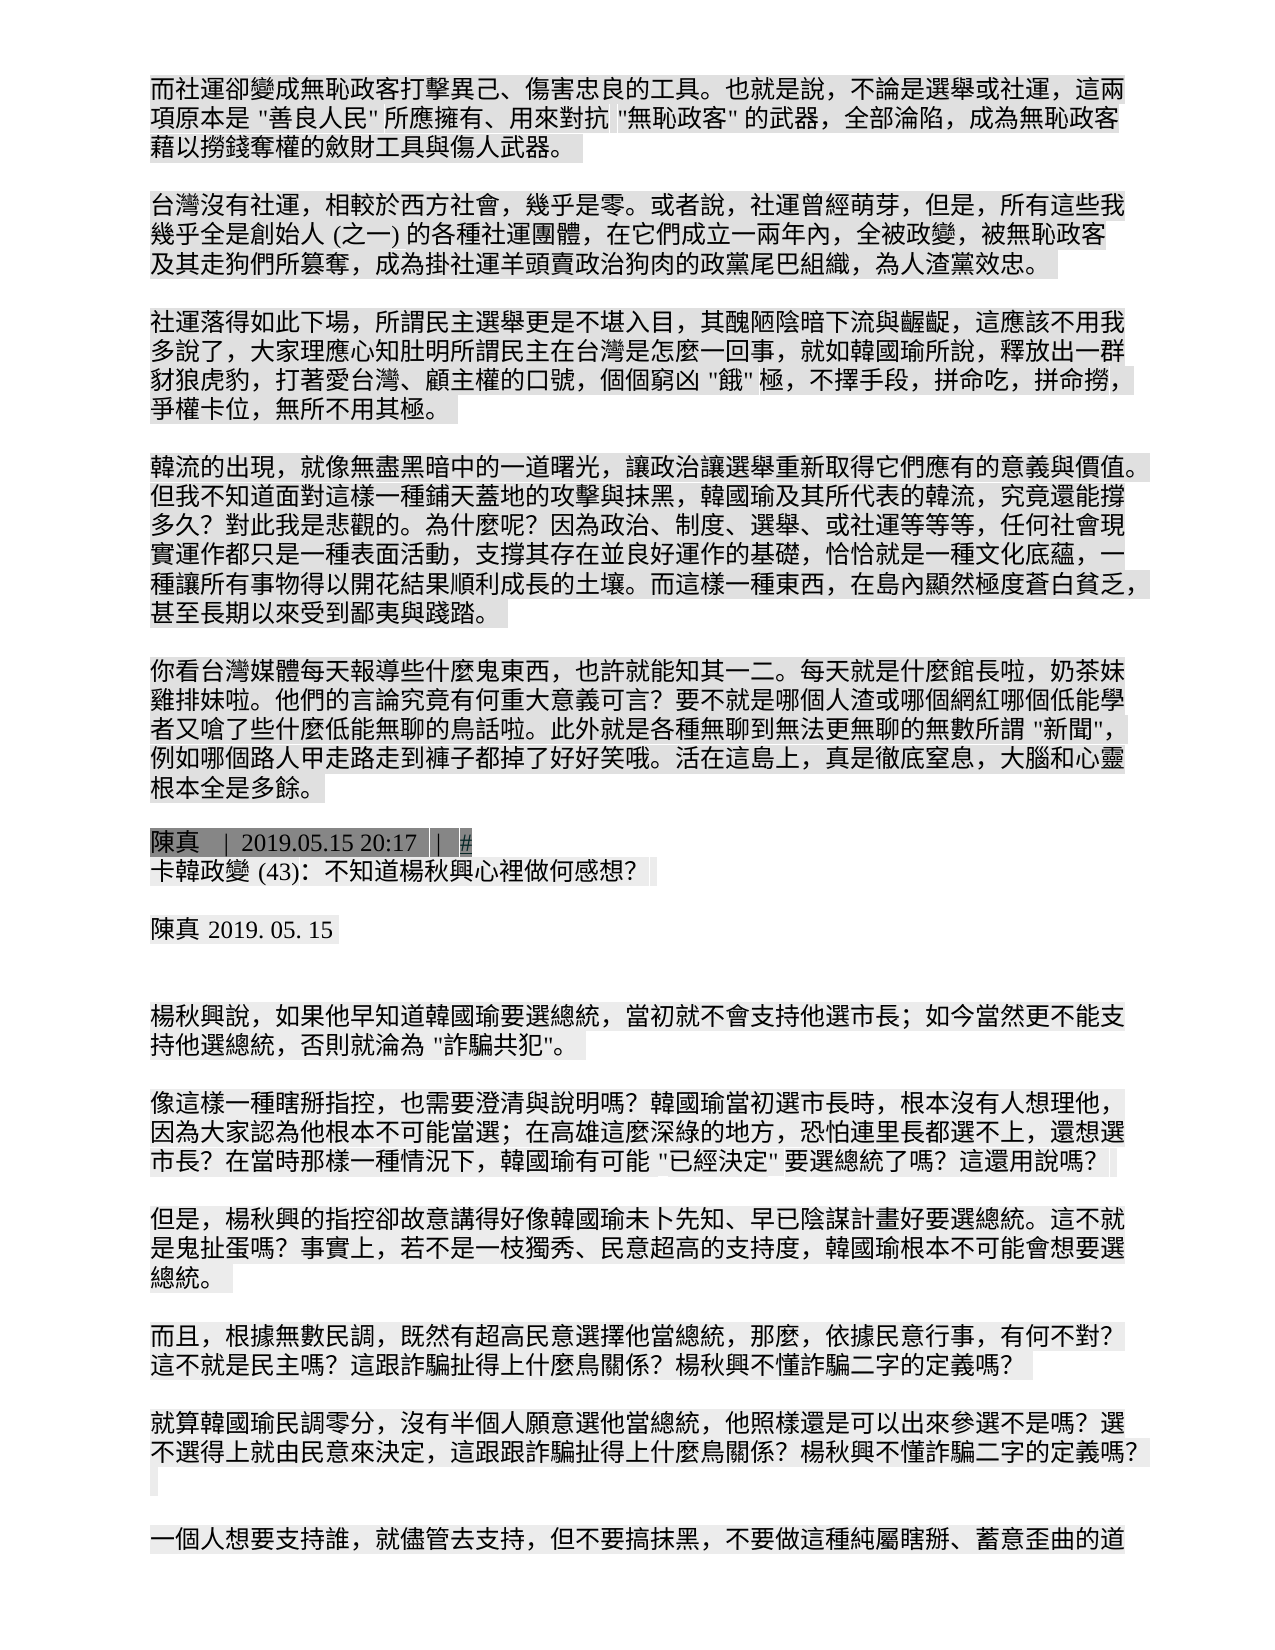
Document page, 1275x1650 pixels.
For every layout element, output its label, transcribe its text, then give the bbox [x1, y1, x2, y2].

text 陳真 | 2019.05.15 20:17 | # [150, 828, 1125, 857]
text 卡韓政變 (44)："我的" 政治 陳真 2019. 05. 16. 最近連平常不關心時事的醫院同事都來問我總統要選誰。我跟她們說，非韓不投。或者說，只要沒有對韓國瑜下毒手或醜化韓流的，我都能接受。其實，除了韓，選其他任何人都沒有意義。看到國民黨這種鬥韓的醜態與陰狠下流，一波又一波，我就覺得應該把韓國瑜跟國民黨分開來看；若韓不選，就應該讓國民黨在總統選舉方面徹底崩盤，一張票也別投給它。若韓要選，那麼，立委方面，友韓者不一定要支持，但是敵韓者則統統應該出局。 從來沒有一位政治人物竟然遭受所有黨派及來四面八方各種勢力的抹黑，也從來沒有一位政治人物像韓擁有這樣的熱情與勤奮，關注一般人的生活。我不是政治菜鳥，而是國內外見多識廣，閱人無數。平常看政治人物講話，我連一秒鐘也不會想看想聽，因為毫無意義，全是放屁，打高空，畫大餅，講蠢話，有口無心，屁話連連，根本就是毫無任何意義的一種噪音。但是，韓國瑜講的片語隻字我都會仔細聆聽，深受感動。連學姊都願意聽，那才真的是神蹟。如果連我這樣一個對於政治人物向來特別感到厭惡的人都會被感動，何況其他人。 島內政治，所謂民主，長期以來始終是掌握在極少數人手中的一種分贓遊戲，惟有韓國瑜的出現，似乎才回到政治應有的本質，簡單說就是 "我的" 政治，終於跟 "我" 有關的一種社會活動，而不再只是極少數人的囊中物與投票遊戲。這也是為什麼韓流會遭到藍綠聯手鋪天蓋地抹黑的原因，因為它很有可能顛覆了既有的利益結構。 消滅韓流，這也是台灣政治史上頭一遭。當真正具有自主性的民意終於出現了，卻竟然反而成為各方政治勢力妖魔化的對象。妖魔化的理由全是鬼扯蛋，什麼 "比較沒有理性"，什麼缺乏包容，x它媽的台灣二、三十年來，綠營支持者及其各種粉絲，做為一種網軍之根本罄竹難書、無日無之的泯滅人性作為，可以說是所謂韓流的一萬億倍之可惡與可怕。不妨回想一下柯文哲當年是如何透過其粉絲徹底抹黑、鬥臭連勝文。綠營長年以來，完全就是強烈推廣這樣一種完全無法無天無惡不作的陰暗暴民政治。 我們不斷歌頌一萬億倍可恨可惡的卑劣行為，說是偉大民意，說是人民神聖的怒吼，卻反而盡全力極度妖魔化事實上非常正面良善且理性溫和的韓流之聲。更何況，那些假韓流之名行為惡之實的所謂韓粉，後來不是一一被抓到全是民進黨支持者所冒充嗎？自導自演，企圖嫁禍韓國瑜，抹黑韓流。 1991年，林義雄剛返台定居時，支持者奉若神明，很多人期望他出來參選。但林義雄當時非常敵視選舉這種東西，他說那些參選的政客，不論藍綠，全是爭權奪利的跳樑小丑，醜陋不堪入目。他當時曾喊出一個口號，叫做 "善良人民對抗無恥政客"。對抗方式就是社會運動。 我對他所描繪的社會意象不太能認同，因為我看到的台灣政治現實始終是 "無恥政客加上無恥人民，傷害極少數忠良"。 後來的演變是：原本敵視且極度不信任所謂民主選舉的林義雄，帶領全黨，充份投入選舉，而社運卻變成無恥政客打擊異己、傷害忠良的工具。也就是說，不論是選舉或社運，這兩項原本是 "善良人民" 所應擁有、用來對抗 "無恥政客" 的武器，全部淪陷，成為無恥政客藉以撈錢奪權的斂財工具與傷人武器。 台灣沒有社運，相較於西方社會，幾乎是零。或者說，社運曾經萌芽，但是，所有這些我幾乎全是創始人 (之一) 的各種社運團體，在它們成立一兩年內，全被政變，被無恥政客及其走狗們所篡奪，成為掛社運羊頭賣政治狗肉的政黨尾巴組織，為人渣黨效忠。 社運落得如此下場，所謂民主選舉更是不堪入目，其醜陋陰暗下流與齷齪，這應該不用我多說了，大家理應心知肚明所謂民主在台灣是怎麼一回事，就如韓國瑜所說，釋放出一群豺狼虎豹，打著愛台灣、顧主權的口號，個個窮凶 "餓" 極，不擇手段，拼命吃，拼命撈，爭權卡位，無所不用其極。 韓流的出現，就像無盡黑暗中的一道曙光，讓政治讓選舉重新取得它們應有的意義與價值。但我不知道面對這樣一種鋪天蓋地的攻擊與抹黑，韓國瑜及其所代表的韓流，究竟還能撐多久？對此我是悲觀的。為什麼呢？因為政治、制度、選舉、或社運等等等，任何社會現實運作都只是一種表面活動，支撐其存在並良好運作的基礎，恰恰就是一種文化底蘊，一種讓所有事物得以開花結果順利成長的土壤。而這樣一種東西，在島內顯然極度蒼白貧乏，甚至長期以來受到鄙夷與踐踏。 你看台灣媒體每天報導些什麼鬼東西，也許就能知其一二。每天就是什麼館長啦，奶茶妹雞排妹啦。他們的言論究竟有何重大意義可言？要不就是哪個人渣或哪個網紅哪個低能學者又嗆了些什麼低能無聊的鳥話啦。此外就是各種無聊到無法更無聊的無數所謂 "新聞"，例如哪個路人甲走路走到褲子都掉了好好笑哦。活在這島上，真是徹底窒息，大腦和心靈根本全是多餘。 [150, 75, 1125, 803]
text 卡韓政變 (43)：不知道楊秋興心裡做何感想？ 陳真 2019. 05. 15 楊秋興說，如果他早知道韓國瑜要選總統，當初就不會支持他選市長；如今當然更不能支持他選總統，否則就淪為 "詐騙共犯"。 像這樣一種瞎掰指控，也需要澄清與說明嗎？韓國瑜當初選市長時，根本沒有人想理他，因為大家認為他根本不可能當選；在高雄這麼深綠的地方，恐怕連里長都選不上，還想選市長？在當時那樣一種情況下，韓國瑜有可能 "已經決定" 要選總統了嗎？這還用說嗎？ 但是，楊秋興的指控卻故意講得好像韓國瑜未卜先知、早已陰謀計畫好要選總統。這不就是鬼扯蛋嗎？事實上，若不是一枝獨秀、民意超高的支持度，韓國瑜根本不可能會想要選總統。 而且，根據無數民調，既然有超高民意選擇他當總統，那麼，依據民意行事，有何不對？這不就是民主嗎？這跟詐騙扯得上什麼鳥關係？楊秋興不懂詐騙二字的定義嗎？ 就算韓國瑜民調零分，沒有半個人願意選他當總統，他照樣還是可以出來參選不是嗎？選不選得上就由民意來決定，這跟跟詐騙扯得上什麼鳥關係？楊秋興不懂詐騙二字的定義嗎？ 一個人想要支持誰，就儘管去支持，但不要搞抹黑，不要做這種純屬瞎掰、蓄意歪曲的道德指控，不要把一種與道德扯不上絲毫關係的東西硬是要扭曲成一種人格污點。如果這就叫做詐騙集團，那麼，楊秋興自己更是詐騙集團。套用其指控邏輯如下： "三十幾年前，因為戴振耀的介紹，剛認識楊秋興時，我以為秋興跟我一樣，矢志當一個忠誠的反對者，忠於人民，忠於良善，忠於真理，不求聞達，不計毀譽，不謀權位功名，不顧一己安危，反對欺壓剝削，反對貪婪腐敗，反對謊言操弄，反對權貴政治，矢志不忘弱勢者。我要是早知道楊秋興老早就志在依附權貴，掠奪功名，我根本不可能還介紹他認識許多同學、朋友和同志，害我成為政治詐騙的共犯。" 我若這樣講話，不知道秋興心裡做何感想？ 楊秋興大我七、八歲，我剛上大學時，他已經在工作。我一上大學就成為黨外人士，無役不與，但是楊秋興卻是一上大學就趕緊加入萬惡的國民黨，而且忽藍忽綠，多次進出國、民兩黨，不斷背棄各種理想與承諾。如果這不是政治詐騙集團，什麼是詐騙集團？ 我若這樣講話，不知道秋興心裡做何感想？ 不過，我更想譴責的是秋興背後那個人，叫做郭台銘，他才是這一切政治操弄與抹黑的主使者。 若要說詐騙集團，郭台銘當之無愧。長年以來，他藍綠兩邊押寶。生意人在商言商，無可厚非。但是，即便是在生意上，依楊秋興的邏輯，郭台銘仍然還是一貫搞詐騙。 比方說，2016年6月，鴻海董事長郭台銘在股東會上宣誓，鴻海股價不上兩百元，他絕不退休，於是騙了一堆散戶趕緊跳進去大買鴻海，結果全數套牢。 不久之前，也就是去年 (2018年)六月， 一樣是在股東會上，郭台銘說鴻海正處於轉型期，公司發展至關重要，並再度揚言，鴻海股價不上兩百元絕不退休，"至少五年內絕不會退休"。他媽的，結果話一說完才沒幾個月，他竟然馬上開始布局，準備選總統。 郭台銘一再發誓，承諾股東說，鴻海股價不上兩百元絕不退休，這下恐怕又再度騙了更多人買鴻海股票，結果股價持續一落千丈。去年十月，甚至還減資兩成。目前股價連八十元都不到，如果扣掉減資，真正股價只有六十幾元，離兩百元打三折都還不到，但郭台銘卻已經不當董事長了，準備當總統，害慘一堆散戶。幾年來一再信誓旦旦的承諾，當成放屁。 依楊秋興的邏輯，這不但是詐欺，而且是詐欺加三級，理當司法介入，進行偵辦才對。 比方說，在鴻海股價最低點時，郭台銘一連買了將近20億，買完之後，宣佈參選，隔天漲停板，波段漲幅至少三成，大賺好幾億。請問股票是可以這樣買的嗎？這樣合法嗎？合乎道德原則嗎？自己知道何時會漲，於是就自己先買，然後宣佈選總統；自己明知是波段高點，卻跟散戶保證說股價將會超過兩百元，騙大家進來買股票。 以上這類指控，不是我的風格，我沒有那麼低級，我不會用那樣瑣碎的角度評價人事物，畢竟有些承諾做不做得到很難說，只要不是出於惡意詐欺，都不該視為重大道德問題。 因此，倘若像韓國瑜選總統這樣一個連道德問題都根本稱不上的事情，都硬要瞎掰抹黑成一種人格污點，那麼，依此邏輯，郭台銘及其輔選大將楊秋興長年以來之所作所為，更是應該遭受千百倍以上的道德譴責才對。 我一直記得，28年前，我媽媽過世時，告別式是在清晨六點多舉行。那天凌晨，我赫然發現，楊秋興和戴振耀竟然遠從高雄縣跑來台南，兩人就在路邊車內睡覺等天亮，等著時辰一到，給我媽上香鞠躬。 我不認識韓國瑜，卻熟識楊秋興。秋興於我個人，更是有著這樣一種私人恩情，我一世不忘。但是，公歸公，私歸私，是非善惡道理一碼歸一碼；不對的事，即便是親朋好友所為，不對就是不對，不管你的目標多偉大，都無法合理化任何不正當的手段。 [150, 857, 1125, 1554]
